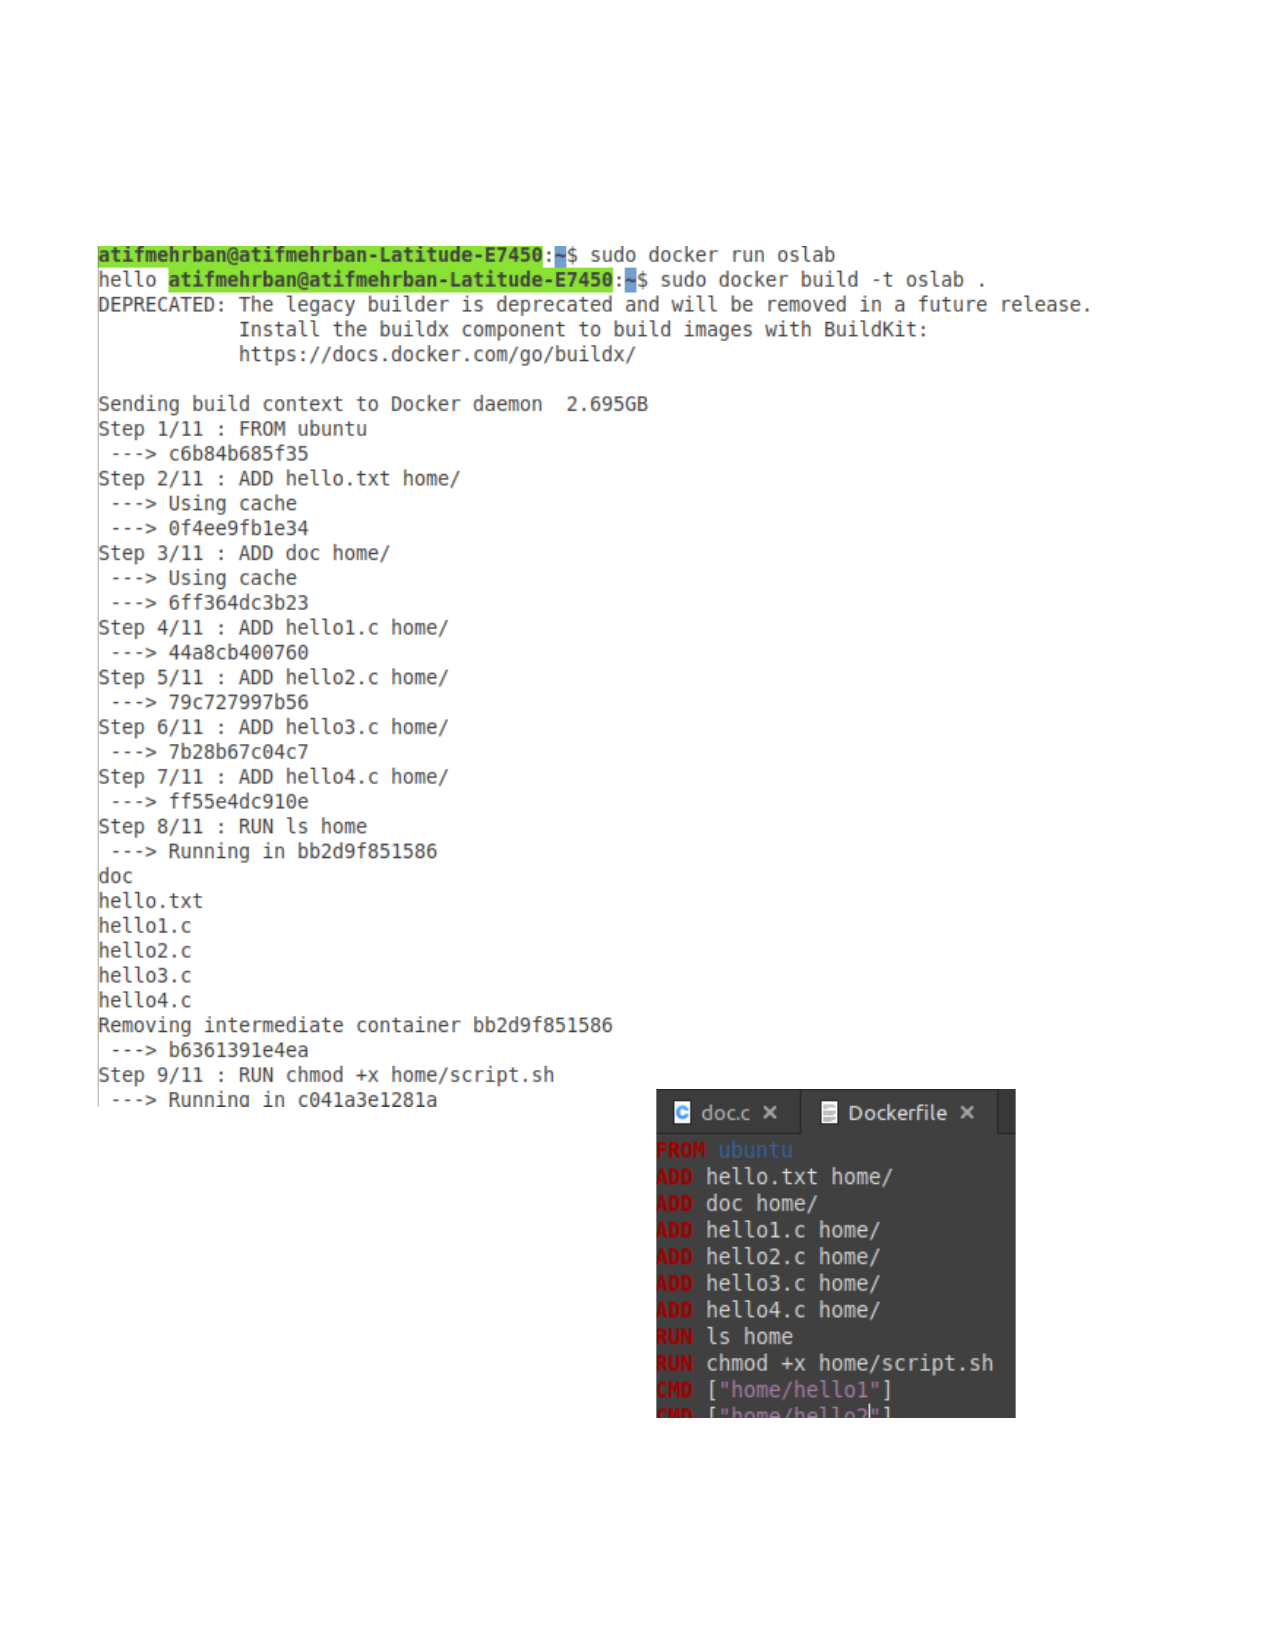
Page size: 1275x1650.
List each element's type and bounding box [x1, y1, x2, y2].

picture [97, 246, 1137, 1418]
